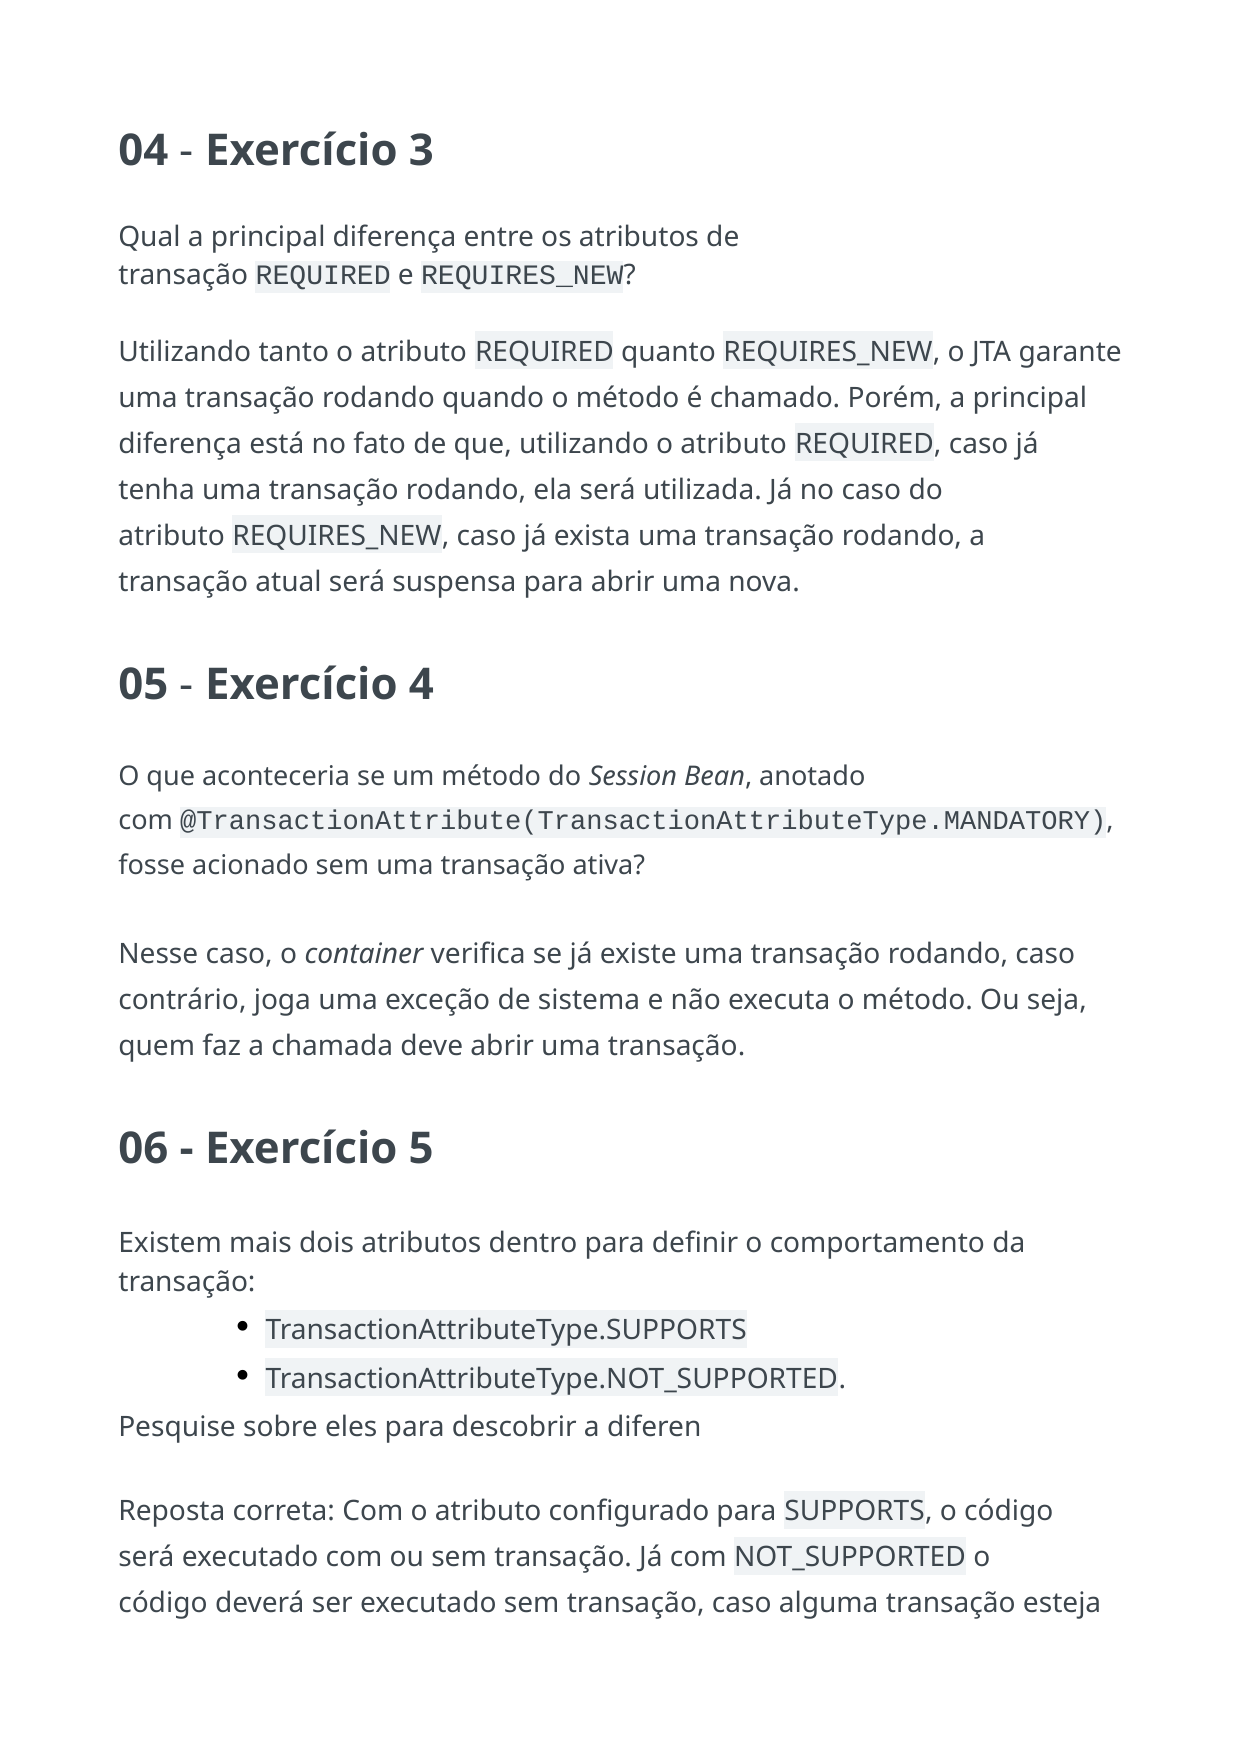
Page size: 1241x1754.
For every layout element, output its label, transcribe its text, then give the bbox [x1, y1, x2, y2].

text Utilizando tanto o atributo REQUIRED quanto REQUIRES_NEW, o JTA garante uma transação rodando quando o método é chamado. Porém, a principal diferença está no fato de que, utilizando o atributo REQUIRED, caso já tenha uma transação rodando, ela será utilizada. Já no caso do atributo REQUIRES_NEW, caso já exista uma transação rodando, a transação atual será suspensa para abrir uma nova. [118, 331, 1122, 599]
subtitle TransactionAttributeType.SUPPORTS [236, 1299, 1122, 1348]
text O que aconteceria se um método do Session Bean, anotado com @TransactionAttribute(TransactionAttributeType.MANDATORY), fosse acionado sem uma transação ativa? [118, 757, 1122, 882]
text Qual a principal diferença entre os atributos de transação REQUIRED e REQUIRES_NEW? [118, 216, 1122, 293]
subtitle TransactionAttributeType.NOT_SUPPORTED. [236, 1348, 1122, 1396]
text Nesse caso, o container verifica se já existe uma transação rodando, caso contrário, joga uma exceção de sistema e não executa o método. Ou seja, quem faz a chamada deve abrir uma transação. [118, 933, 1122, 1064]
subtitle 06 - Exercício 5 [118, 1117, 1122, 1177]
subtitle Existem mais dois atributos dentro para definir o comportamento da transação: [118, 1223, 1122, 1299]
text Reposta correta: Com o atributo configurado para SUPPORTS, o código será executado com ou sem transação. Já com NOT_SUPPORTED o código deverá ser executado sem transação, caso alguma transação esteja [118, 1491, 1122, 1621]
subtitle 05 - Exercício 4 [118, 653, 1122, 712]
subtitle Pesquise sobre eles para descobrir a diferen [118, 1396, 1122, 1445]
subtitle 04 - Exercício 3 [118, 118, 1122, 178]
